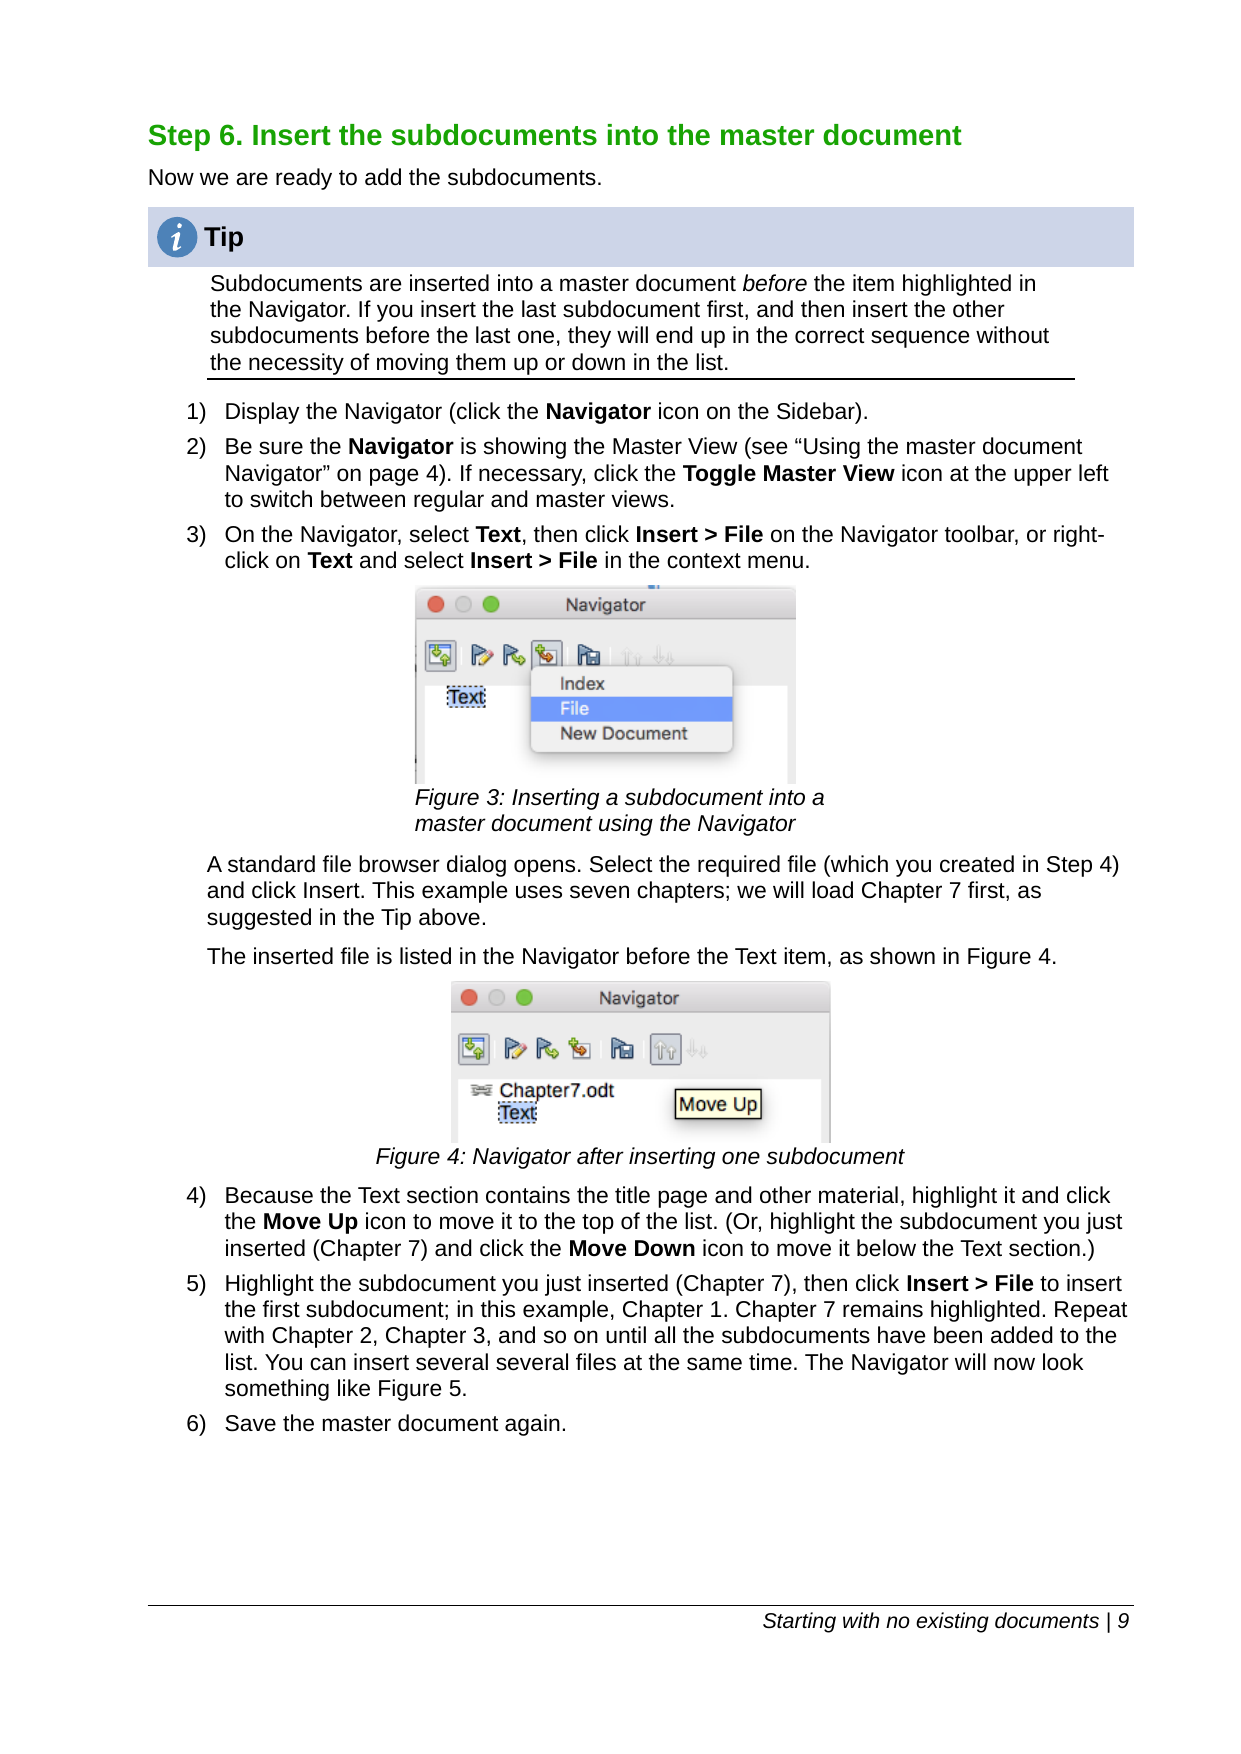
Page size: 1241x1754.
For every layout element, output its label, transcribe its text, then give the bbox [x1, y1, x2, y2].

subtitle Tip [148, 207, 1134, 267]
text The inserted file is listed in the Navigator before the Text item, as shown in Figure 4. [207, 943, 1134, 969]
subtitle Step 6. Insert the subdocuments into the master document [148, 118, 1134, 152]
text A standard file browser dialog opens. Select the required file (which you created in Step 4) and click Insert. This example uses seven chapters; we will load Chapter 7 first, as suggested in the Tip above. [207, 851, 1134, 930]
list Highlight the subdocument you just inserted (Chapter 7), then click Insert > File to insert the first subdocument; in this example, Chapter 1. Chapter 7 remains highlighted. Repeat with Chapter 2, Chapter 3, and so on until all the subdocuments have been added to the list. You can insert several several files at the same time. The Navigator will now look something like Figure 5. [207, 1270, 1134, 1402]
list Save the master document again. [207, 1410, 1134, 1437]
text Subdocuments are inserted into a master document before the item highlighted in the Navigator. If you insert the last subdocument first, and then insert the other subdocuments before the last one, they will end up in the correct sequence without the necessity of moving them up or down in the list. [207, 267, 1075, 378]
list Because the Text section contains the title page and other material, highlight it and click the Move Up icon to move it to the top of the list. (Or, highlight the subdocument you just inserted (Chapter 7) and click the Move Down icon to move it below the Text section.) [207, 1182, 1134, 1261]
list Display the Navigator (click the Navigator icon on the Sidebar). [207, 398, 1134, 424]
list Be sure the Navigator is showing the Master View (see “Using the master document Navigator” on page 4). If necessary, click the Toggle Master View icon at the upper left to switch between regular and master views. [207, 433, 1134, 512]
text Figure 3: Inserting a subdocument into a master document using the Navigator [414, 586, 867, 837]
picture [414, 585, 796, 784]
list On the Navigator, select Text, then click Insert > File on the Navigator toolbar, or right-click on Text and select Insert > File in the context menu. [207, 521, 1134, 574]
picture [451, 981, 831, 1143]
text Now we are ready to add the subdocuments. [148, 163, 1134, 190]
text Figure 4: Navigator after inserting one subdocument [357, 982, 925, 1169]
